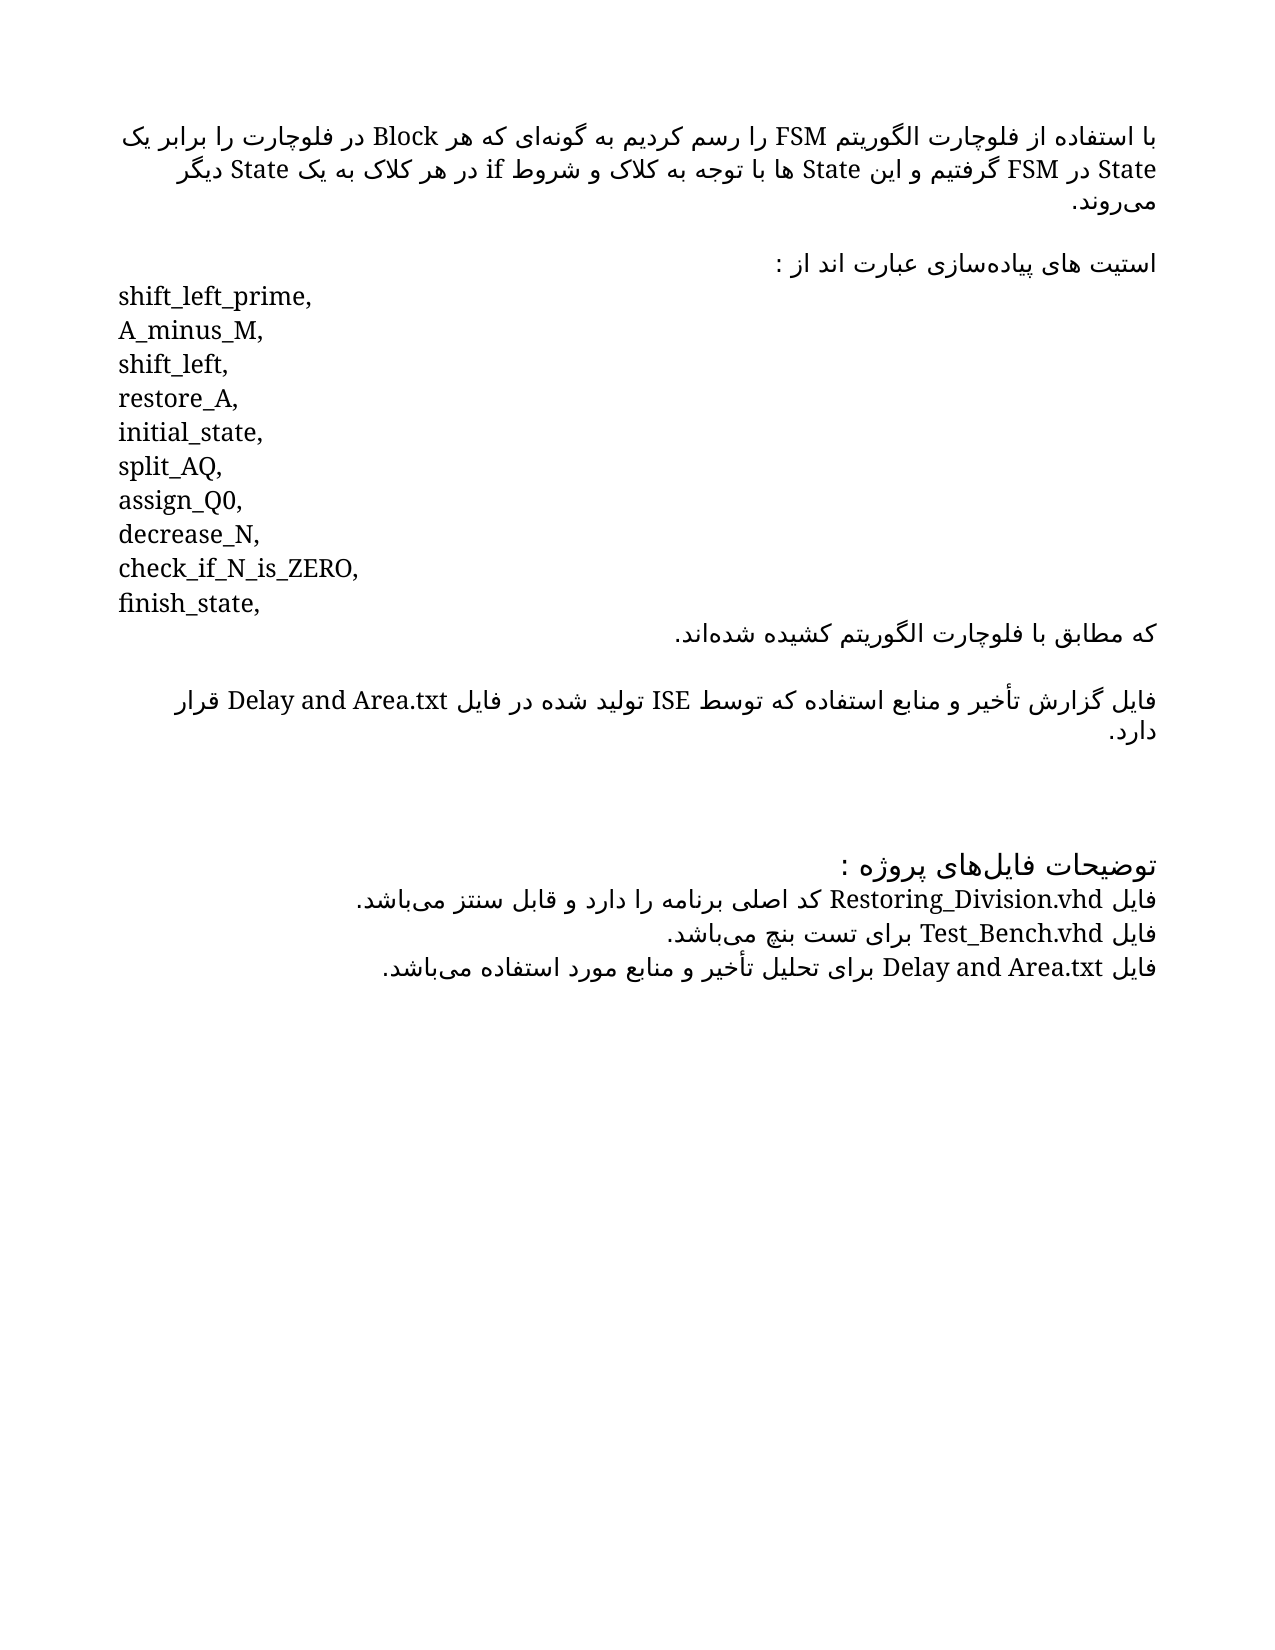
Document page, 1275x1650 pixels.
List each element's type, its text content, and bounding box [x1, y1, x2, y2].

text decrease_N, [118, 517, 1157, 551]
text finish_state, [118, 585, 1157, 619]
text فایل Restoring_Division.vhd کد اصلی برنامه را دارد و قابل سنتز می‌باشد. [118, 882, 1157, 916]
text که مطابق با فلوچارت الگوریتم کشیده شده‌اند. [118, 619, 1157, 648]
text restore_A, [118, 381, 1157, 415]
text با استفاده از فلوچارت الگوریتم FSM را رسم کردیم به گونه‌ای که هر Block در فلوچارت را برابر یک State در FSM گرفتیم و این State ها با توجه به کلاک و شروط if در هر کلاک به یک State دیگر می‌روند. [118, 118, 1157, 215]
text استیت های پیاده‌سازی عبارت اند از :‌ [118, 249, 1157, 279]
text shift_left_prime, [118, 279, 1157, 313]
text initial_state, [118, 415, 1157, 449]
text shift_left, [118, 347, 1157, 381]
text split_AQ, [118, 449, 1157, 483]
text توضیحات فایل‌های پروژه :‌ [118, 848, 1157, 882]
text فایل Delay and Area.txt برای تحلیل تأخیر و منابع مورد استفاده می‌باشد. [118, 950, 1157, 984]
text A_minus_M, [118, 313, 1157, 347]
text check_if_N_is_ZERO, [118, 551, 1157, 585]
text assign_Q0, [118, 483, 1157, 517]
text فایل Test_Bench.vhd برای تست بنچ می‌باشد. [118, 916, 1157, 950]
text فایل گزارش تأخیر و منابع استفاده که توسط ISE تولید شده در فایل Delay and Area.txt قرار دارد. [118, 682, 1157, 746]
